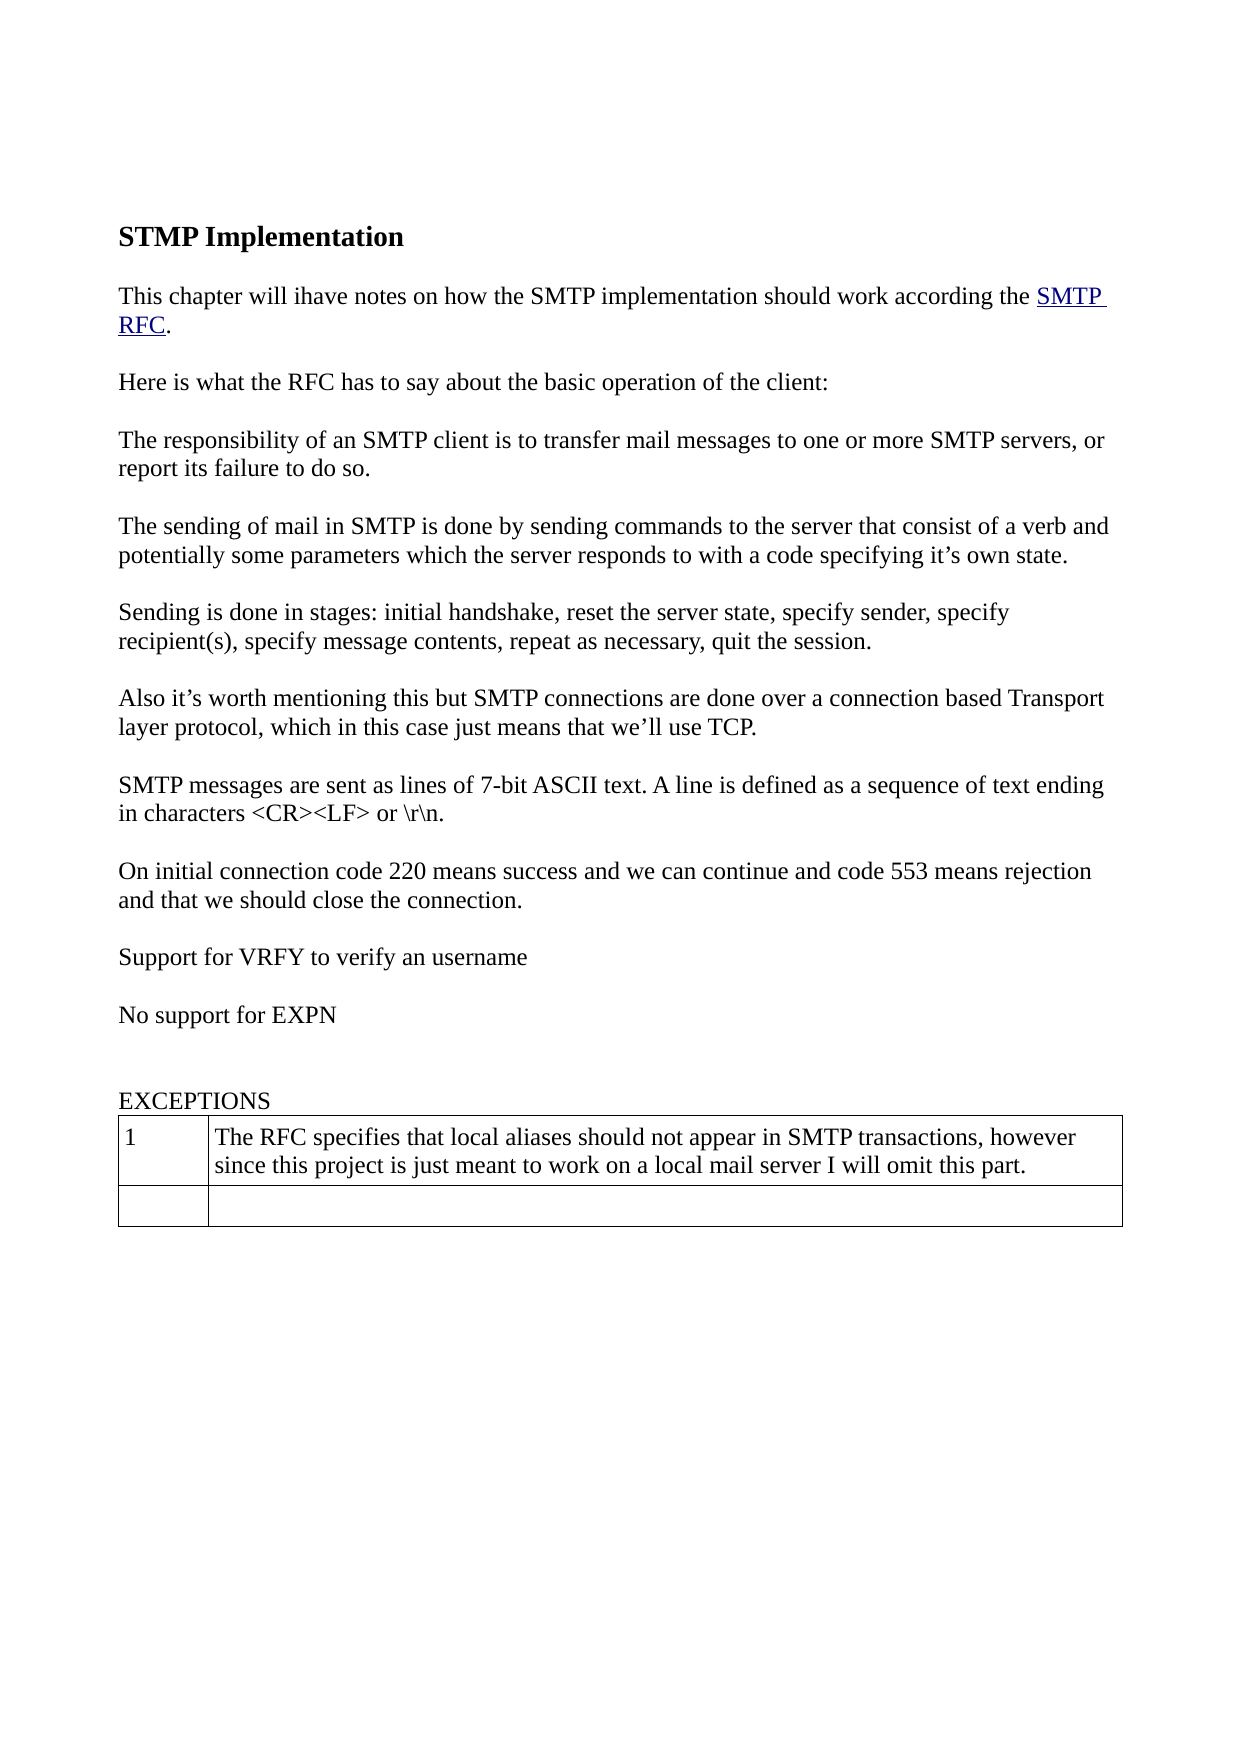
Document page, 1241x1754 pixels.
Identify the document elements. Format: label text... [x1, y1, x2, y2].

text EXCEPTIONS [118, 1086, 1122, 1115]
text Sending is done in stages: initial handshake, reset the server state, specify sender, specify recipient(s), specify message contents, repeat as necessary, quit the session. [118, 597, 1122, 655]
text SMTP messages are sent as lines of 7-bit ASCII text. A line is defined as a sequence of text ending in characters <CR><LF> or \r\n. [118, 770, 1122, 827]
table_cell [209, 1186, 1122, 1226]
text STMP Implementation [118, 219, 1122, 252]
text Also it’s worth mentioning this but SMTP connections are done over a connection based Transport layer protocol, which in this case just means that we’ll use TCP. [118, 683, 1122, 741]
text This chapter will ihave notes on how the SMTP implementation should work according the SMTP RFC. [118, 281, 1122, 338]
text No support for EXPN [118, 1000, 1122, 1028]
text Here is what the RFC has to say about the basic operation of the client: [118, 367, 1122, 396]
text On initial connection code 220 means success and we can continue and code 553 means rejection and that we should close the connection. [118, 856, 1122, 913]
text The responsibility of an SMTP client is to transfer mail messages to one or more SMTP servers, or report its failure to do so. [118, 396, 1122, 482]
text Support for VRFY to verify an username [118, 942, 1122, 971]
table_cell [119, 1186, 208, 1226]
table_header 1 [119, 1116, 208, 1185]
text The sending of mail in SMTP is done by sending commands to the server that consist of a verb and potentially some parameters which the server responds to with a code specifying it’s own state. [118, 511, 1122, 568]
table_header The RFC specifies that local aliases should not appear in SMTP transactions, however since this project is just meant to work on a local mail server I will omit this part. [209, 1116, 1122, 1185]
